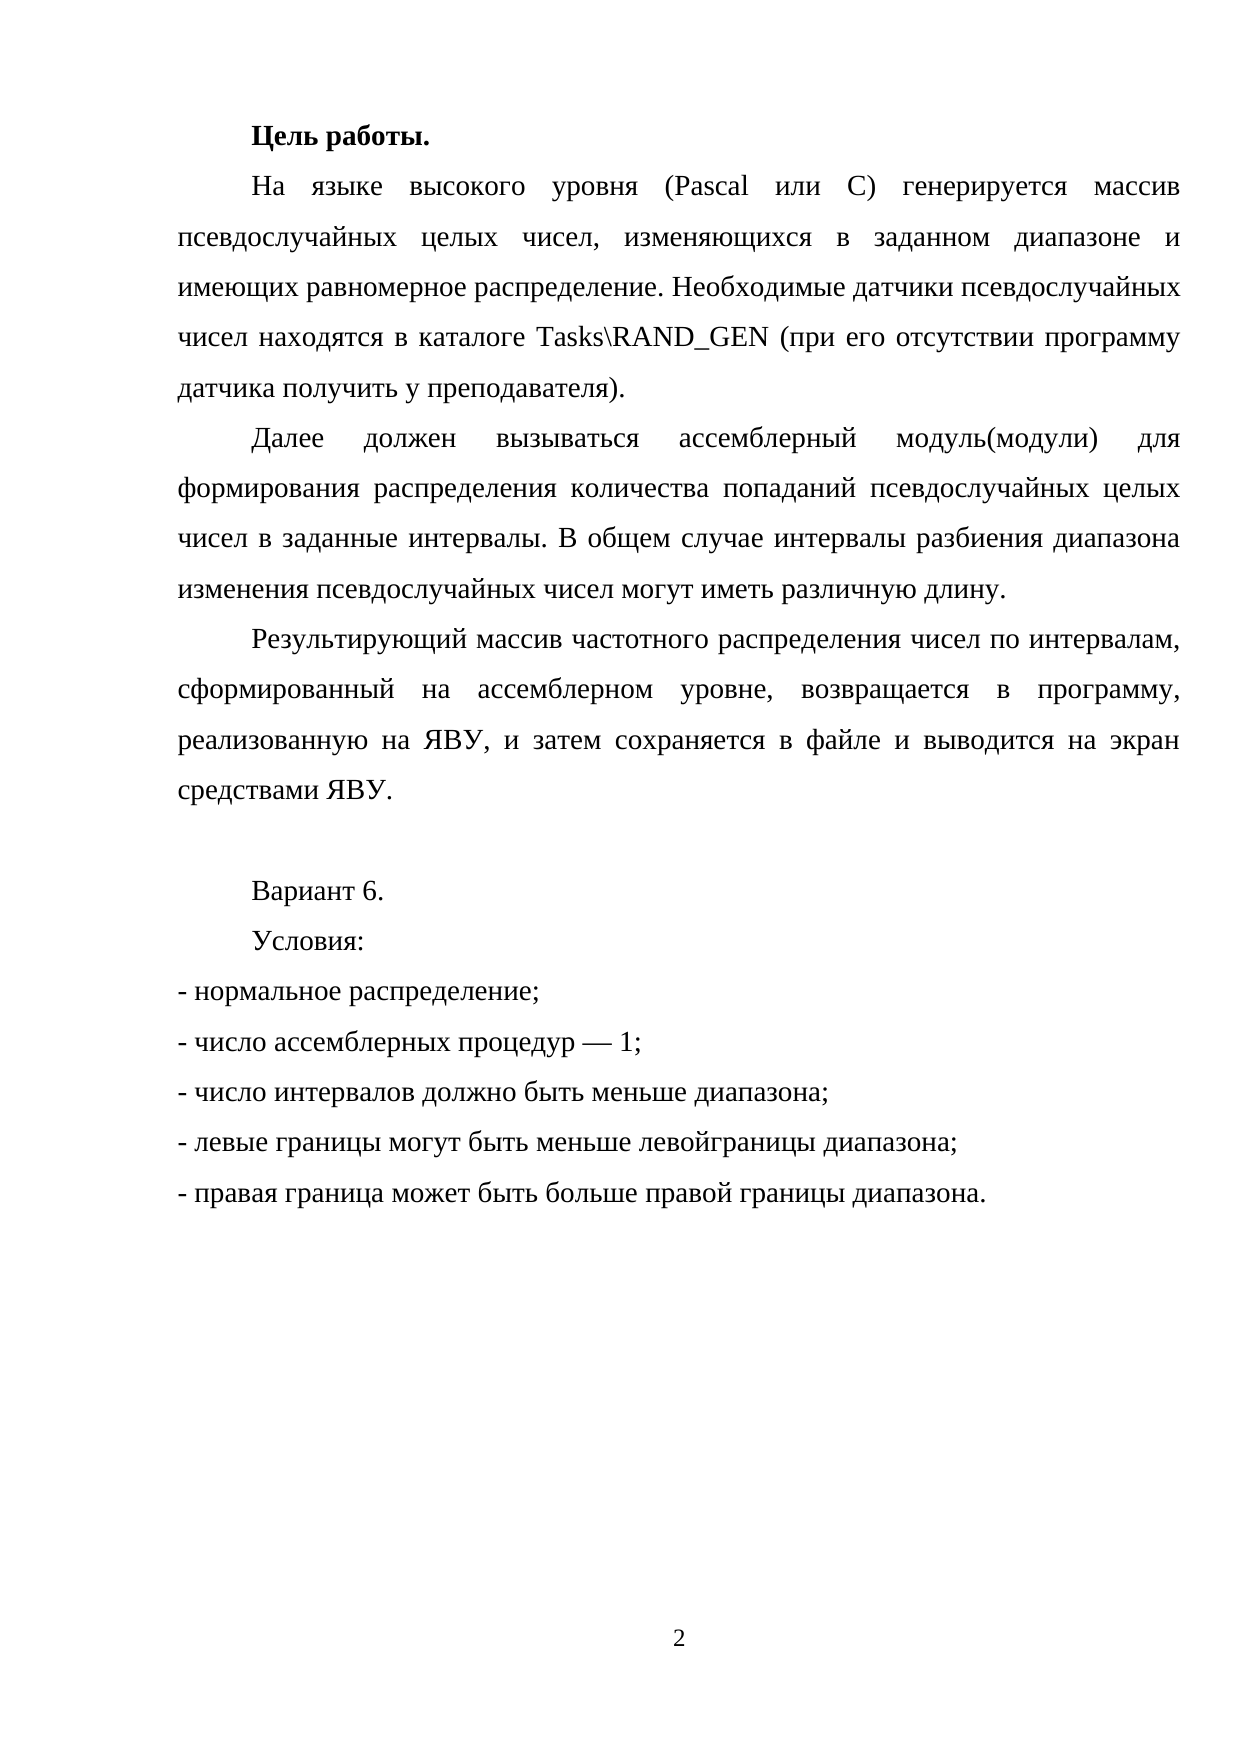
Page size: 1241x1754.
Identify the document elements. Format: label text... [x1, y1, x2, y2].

text - число ассемблерных процедур — 1; [177, 1024, 1181, 1057]
text Далее должен вызываться ассемблерный модуль(модули) для формирования распределения количества попаданий псевдослучайных целых чисел в заданные интервалы. В общем случае интервалы разбиения диапазона изменения псевдослучайных чисел могут иметь различную длину. [177, 420, 1181, 604]
text - правая граница может быть больше правой границы диапазона. [177, 1175, 1181, 1208]
text На языке высокого уровня (Pascal или С) генерируется массив псевдослучайных целых чисел, изменяющихся в заданном диапазоне и имеющих равномерное распределение. Необходимые датчики псевдослучайных чисел находятся в каталоге Tasks\RAND_GEN (пpи его отсутствии программу датчика получить у пpеподавателя). [177, 168, 1181, 403]
text Результирующий массив частотного распределения чисел по интервалам, сформированный на ассемблерном уровне, возвращается в программу, реализованную на ЯВУ, и затем сохраняется в файле и выводится на экран средствами ЯВУ. [177, 621, 1181, 806]
text - левые границы могут быть меньше левойграницы диапазона; [177, 1124, 1181, 1158]
text - число интервалов должно быть меньше диапазона; [177, 1074, 1181, 1108]
text Цель работы. [177, 118, 1181, 152]
text - нормальное распределение; [177, 973, 1181, 1007]
text Условия: [177, 923, 1181, 957]
text Вариант 6. [177, 873, 1181, 906]
